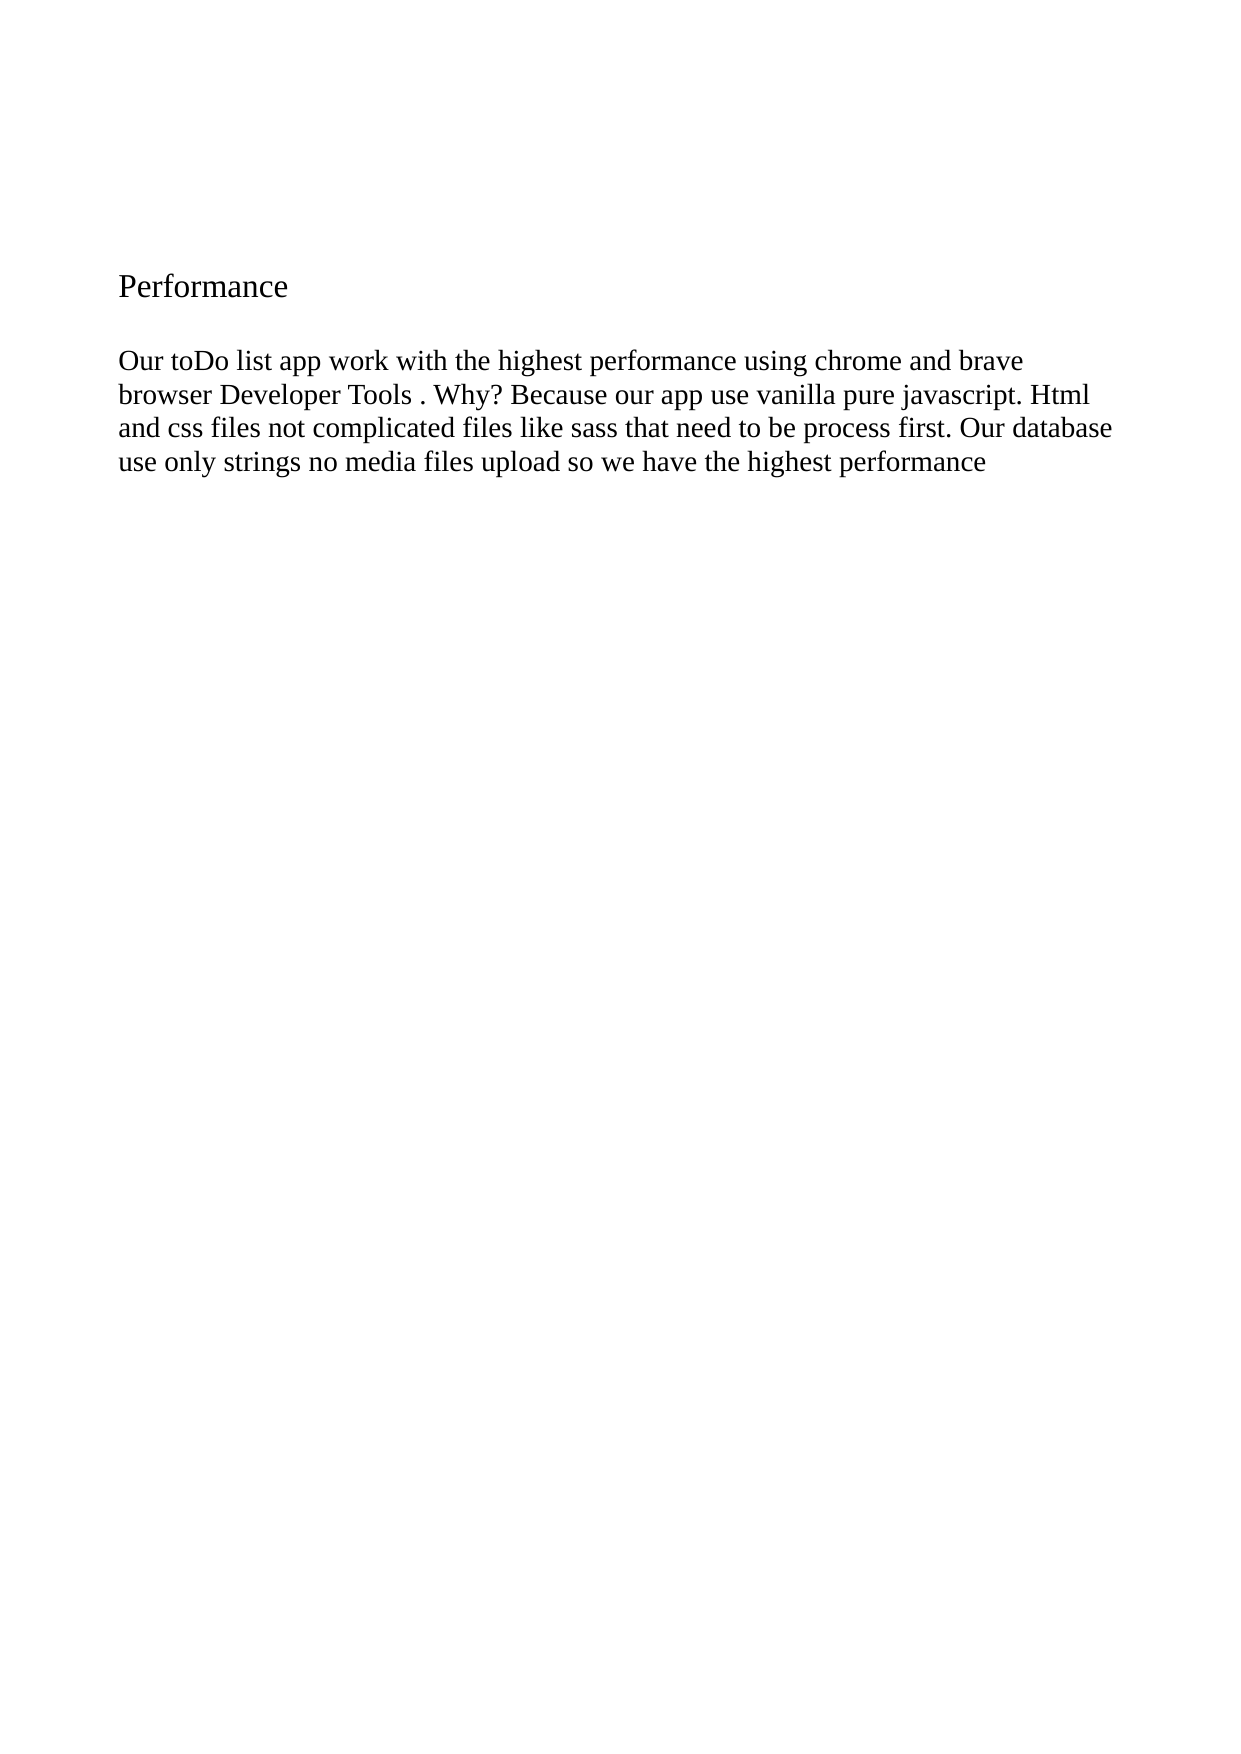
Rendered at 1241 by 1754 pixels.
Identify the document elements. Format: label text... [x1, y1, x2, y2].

text Our toDo list app work with the highest performance using chrome and brave browser Developer Tools . Why? Because our app use vanilla pure javascript. Html and css files not complicated files like sass that need to be process first. Our database use only strings no media files upload so we have the highest performance [118, 343, 1122, 477]
text Performance [118, 267, 1122, 305]
